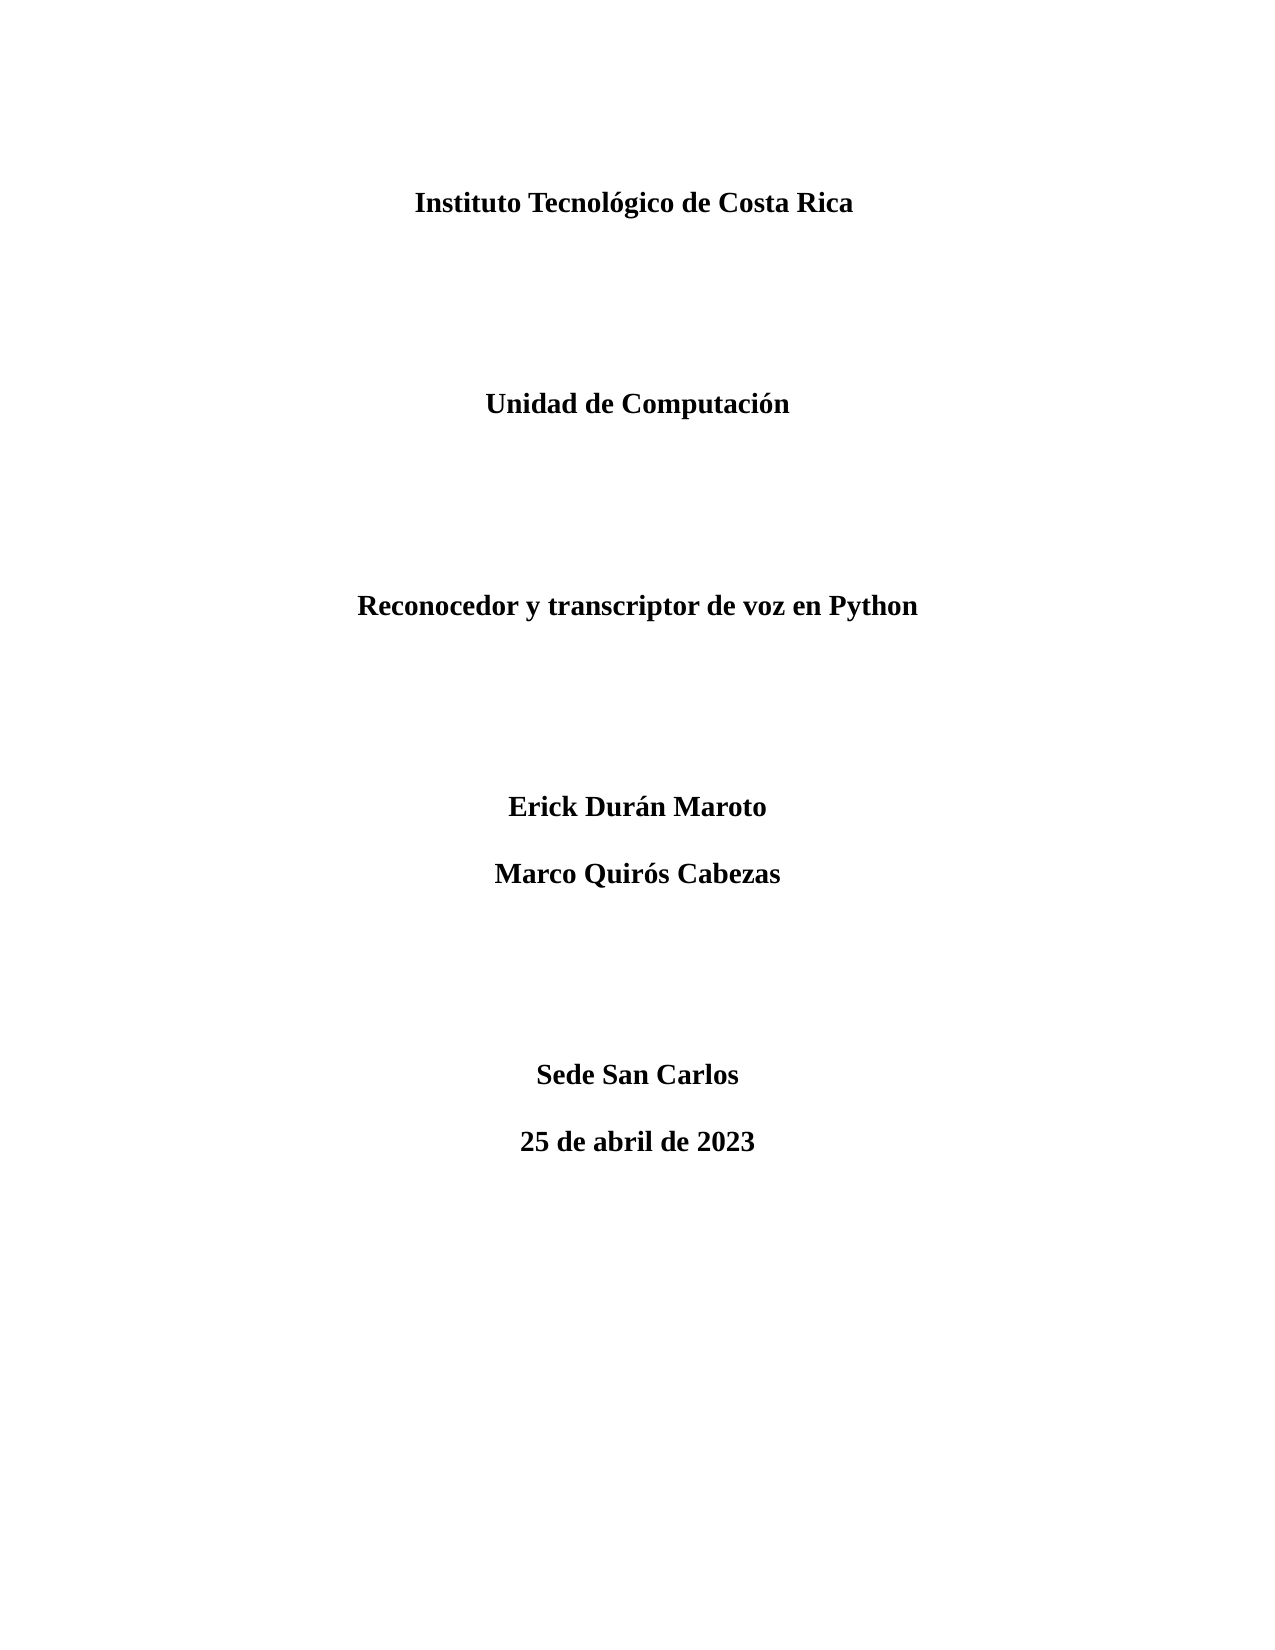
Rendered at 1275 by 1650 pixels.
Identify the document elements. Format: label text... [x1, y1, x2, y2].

text Unidad de Computación [118, 386, 1157, 420]
text Instituto Tecnológico de Costa Rica [118, 185, 1157, 219]
text 25 de abril de 2023 [118, 1124, 1157, 1187]
text Erick Durán Maroto [118, 789, 1157, 822]
text Sede San Carlos [118, 1057, 1157, 1091]
text Reconocedor y transcriptor de voz en Python [118, 588, 1157, 621]
text Marco Quirós Cabezas [118, 856, 1157, 889]
